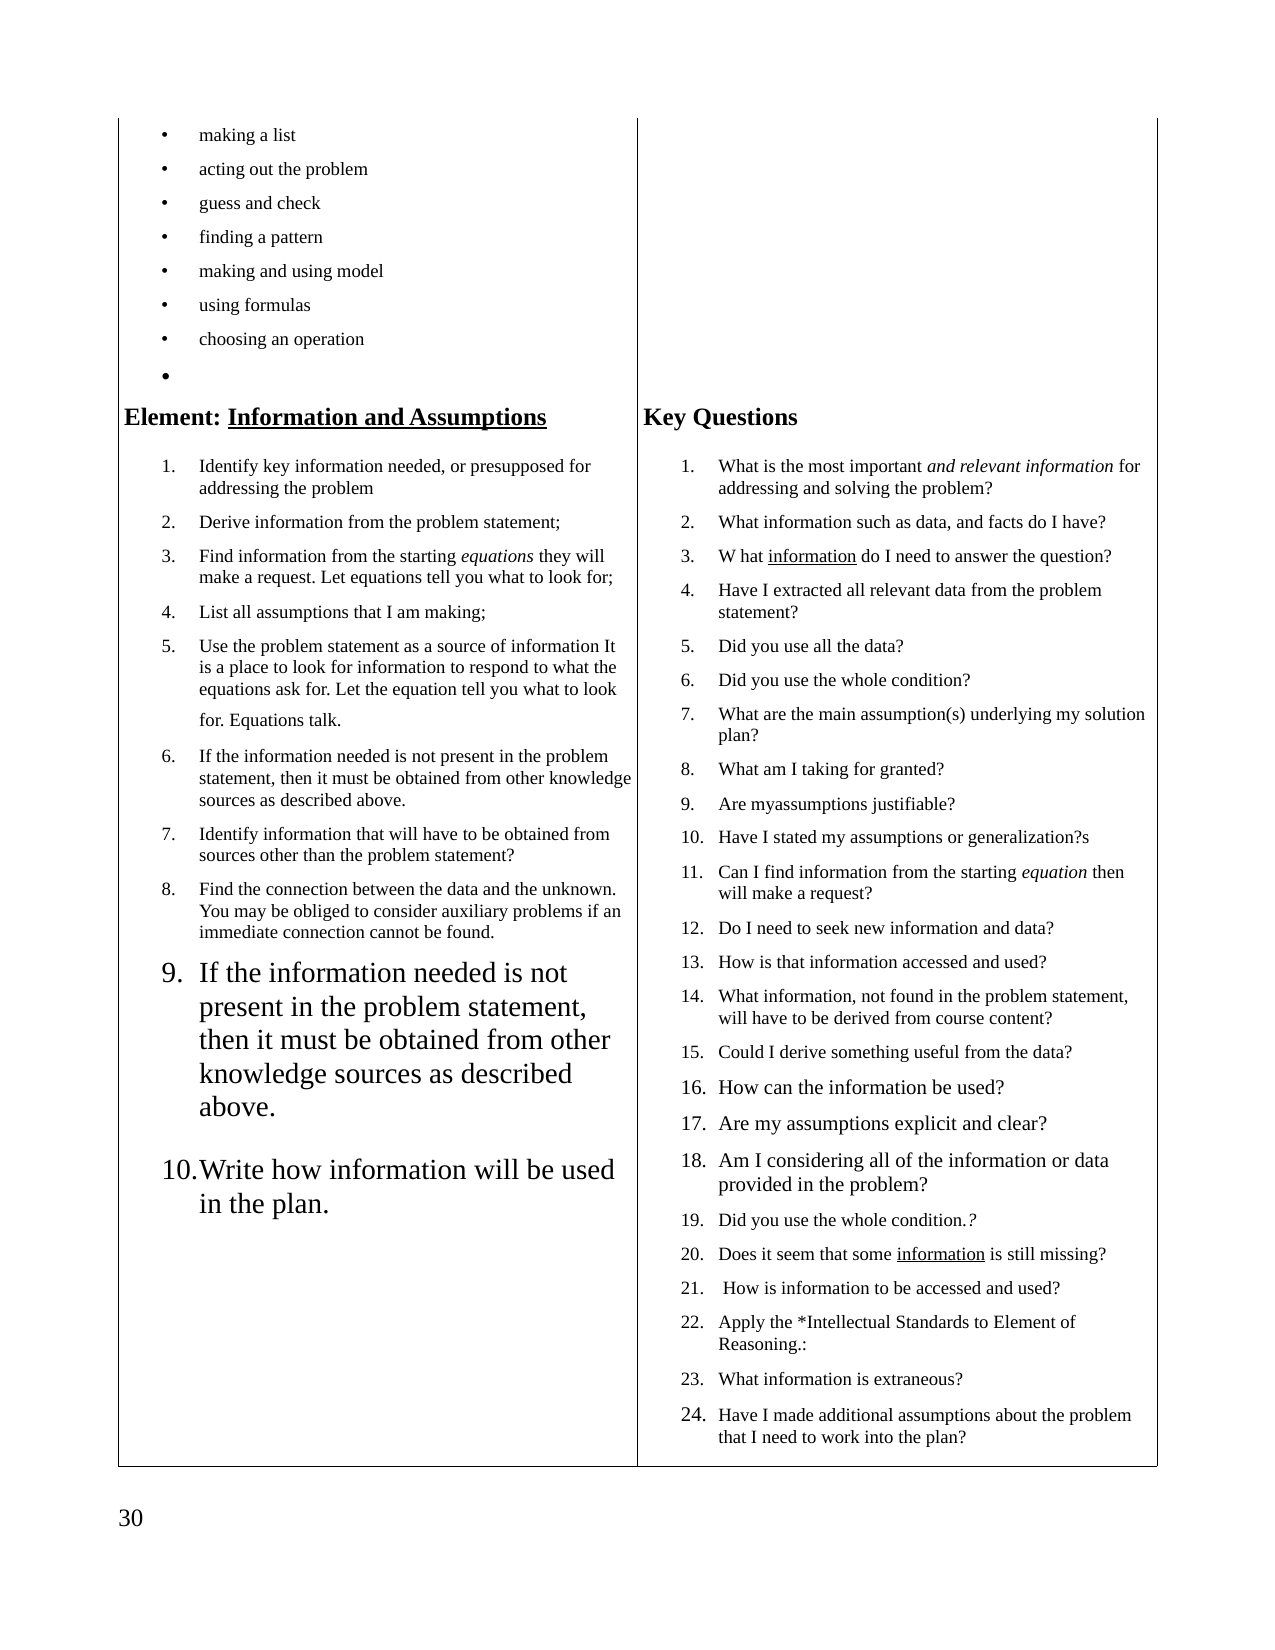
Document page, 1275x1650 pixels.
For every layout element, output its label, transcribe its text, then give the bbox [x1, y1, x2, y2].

table_cell What is the most important and relevant information for addressing and solving the problem? What information such as data, and facts do I have? W hat information do I need to answer the question? Have I extracted all relevant data from the problem statement? Did you use all the data? Did you use the whole condition? What are the main assumption(s) underlying my solution plan? What am I taking for granted? Are myassumptions justifiable? Have I stated my assumptions or generalization?s Can I find information from the starting equation then will make a request? Do I need to seek new information and data? How is that information accessed and used? What information, not found in the problem statement, will have to be derived from course content? Could I derive something useful from the data? How can the information be used? Are my assumptions explicit and clear? Am I considering all of the information or data provided in the problem? Did you use the whole condition.? Does it seem that some information is still missing? How is information to be accessed and used? Apply the *Intellectual Standards to Element of Reasoning.: What information is extraneous? Have I made additional assumptions about the problem that I need to work into the plan? Make sure that all data used is clear, accurate, and relevant to the problem at hand Clarity; Accuracy; Precision;; Fairness; Significance; Relevance;. [638, 450, 1157, 1466]
table_cell Identify key information needed, or presupposed for addressing the problem Derive information from the problem statement; Find information from the starting equations they will make a request. Let equations tell you what to look for; List all assumptions that I am making; Use the problem statement as a source of information It is a place to look for information to respond to what the equations ask for. Let the equation tell you what to look for. Equations talk. If the information needed is not present in the problem statement, then it must be obtained from other knowledge sources as described above. Identify information that will have to be obtained from sources other than the problem statement? Find the connection between the data and the unknown. You may be obliged to consider auxiliary problems if an immediate connection cannot be found. If the information needed is not present in the problem statement, then it must be obtained from other knowledge sources as described above. Write how information will be used in the plan. [119, 450, 637, 1466]
table_cell Element: Information and Assumptions [119, 397, 637, 449]
table_cell What questions do I have before I can begin to devise a solution plan? What am I being asked to find? What plan will help me solve this problem‌? What steps will I take in solving this problem; Whai is my first step? The purpose of the step?. What will I need to complete the step ? “Does my drawing represent the problem‌” e student first self-instructs by asking what isthe purpose of the step (‘Say’). Check: “The drawing contains the essential parts of the problem. The student next self-questions by ‘asking’ what he or she intends to do to complete the step (‘Ask’). The student concludes the step by self-monitoring, or ‘checking’, the successful completion of the step (‘Check’). What is the logic of the logic of the step? What are the conditions or criteria the answer must meet? (see appendix) What holes in the Solution indicate aspects of the lesson that were not mastered What request are being made by an initial equation? What estimating technique will the student use to predict the answer‌? Is the plan appropriate to solve the problem? Have you seen it before? Or have you seen the same problem in a slightly different form? Can I find a problem related to mine that I solved before. Could I use it? Could I use its result? Could I use its method? Should I introduce some auxiliary element in order to make its use possible? Can I break the problem into smaller problesm? Can you solve part of the problem? What resources will I need to answer the question? What questions are emerging as I think my way through the plan? [638, 118, 1157, 397]
table_cell When deciding on methods or procedures to use to solve problems, the first thing you will do is look for clues which is one of the most important skills in solving problems in mathematics. If you begin to solve problems by looking for clue words, you will find that these 'words' often indicate an operation; Review the question and organize information and concepts identified; Look at the unknown! And try to think of a familiar problem having the same or a similar unknown;. Write down any initial equation, if possible; Develop a solution by responding to requests made by the initial equation (this divides the problem into smaller, simpler problems); Look for conditions and criteria - scan through the ifs, ands, buts, assume thats, given thats and so forth to locate them . Responses to the individual requests made by an equation are frequently in the problem statement. Respond in order to the requests made by the starting equation often generates the solution. Problems are self-solving. Translate information (known and unknowns) into appropriate representation -symbols, graphs, tables (see appendix on representations) Draw a visual representation of the problem – picture of what I am thinking. Consider using a picture chart or concept map for developing a mental mode Generate a plan to solve the problem; List different solutions paths to gain a deeper understanding of the problem - allow for the fact that more than one strategy may be needed to solve a given problem and that problems may; List resources needed to answer the question; Try to think of a familiar problem having the same or a similar unknown. Find the connection between the data and the unknown. You may be obliged to consider auxiliary problems if an immediate connection cannot be found. Breakdown problem - simplification – Identify goals and sub-goals- actions and strategies. problems (e.g., break them into smaller and simpler problems, Develop a line of reasoning – Map and explain the plan – prepare to bring in the solution Write down possible strategies, or provide partial solutions: Identify conditions or criteria the answer must meet. (see appendix) To understand and use the fundamental problem-solving element, when more than one variable is present in an equation, work from left to right through the equation, dealing with each quantity requested in the order in which they are encountered. State actions in words. (Students are often reluctant to do so – stemming from not knowing what to say and how to say it. In some instances it is a lack of understanding of what they are doing or lack of familiarity with the needed vocabulary.) Planning stage can give great insight into the types of learners we have in our classrooms (s trategies used in planning can also indicate students' preferences for algebraic or geometric approaches); the plan – prepare to bring in the solution Write what I do or do not understand Guess and check – does the guess fit the conditions in the problem – revise 1st estimate, 2nd estimate and so on; Eliminate possibilities in situations where there is a set of possible answers and a set of criteria the answer must meet. (see appendix) Explain why the plan might work. Estimate (quantity, measure or magnitude), Revise 1st estimate, 2nd and so on Consider each of the followinf problem solving approaches to incorporate in the plan: (see appendix for examples) Guess and check Look for a pattern Work backwards Make an orderly list Eliminate possibilities Solve a simpler problem Use symmetry Solve an equation Use a model Use a formula Consider special cases making a list acting out the problem guess and check finding a pattern making and using model using formulas choosing an operation [119, 118, 637, 397]
table_cell Key Questions [638, 397, 1157, 449]
